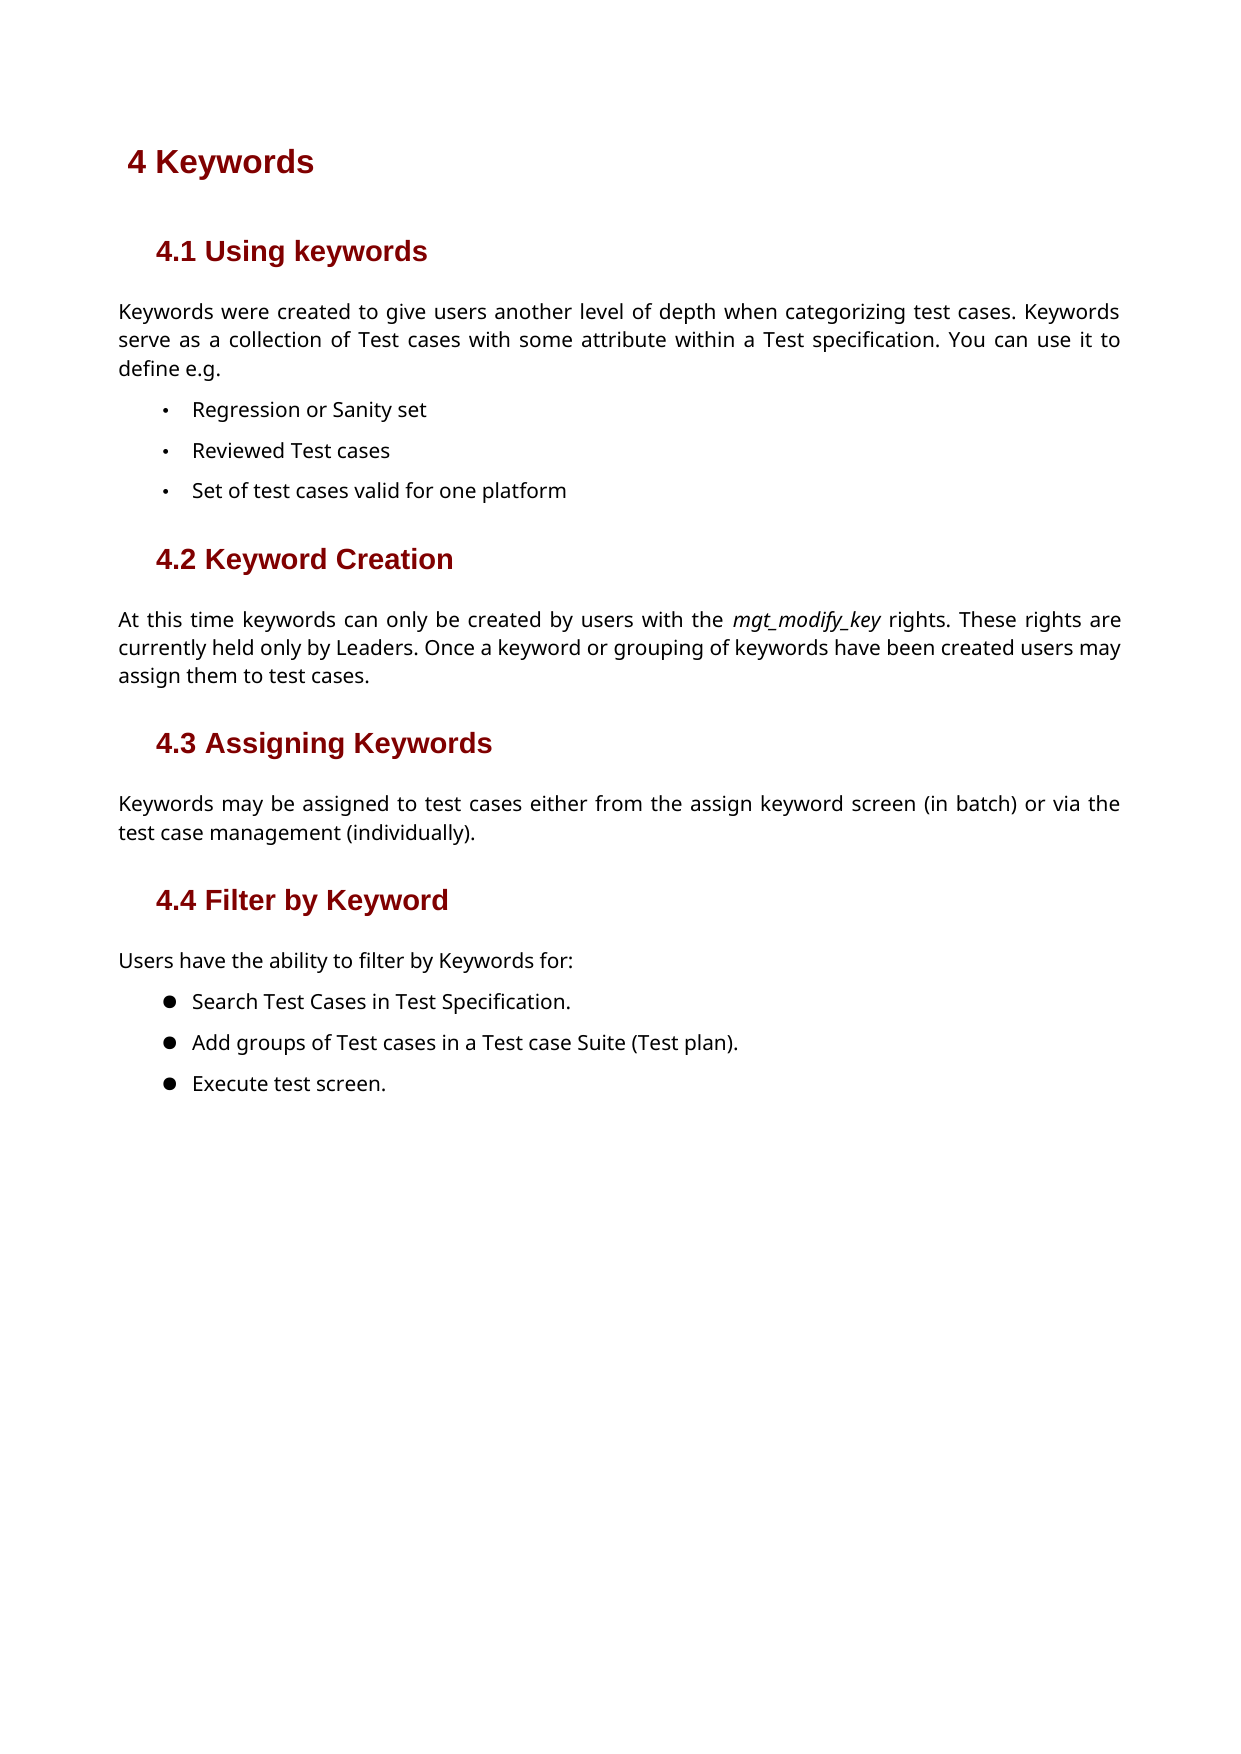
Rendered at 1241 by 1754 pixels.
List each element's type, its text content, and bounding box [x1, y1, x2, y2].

list Regression or Sanity set [162, 395, 1122, 423]
list Add groups of Test cases in a Test case Suite (Test plan). [162, 1028, 1122, 1056]
list Search Test Cases in Test Specification. [162, 987, 1122, 1015]
text Users have the ability to filter by Keywords for: [118, 946, 1122, 974]
list Set of test cases valid for one platform [162, 477, 1122, 505]
subtitle Using keywords [148, 235, 1122, 267]
list Reviewed Test cases [162, 436, 1122, 464]
subtitle Assigning Keywords [148, 727, 1122, 760]
subtitle Keywords [118, 143, 1122, 180]
subtitle Keyword Creation [148, 543, 1122, 575]
text Keywords were created to give users another level of depth when categorizing test cases. Keywords serve as a collection of Test cases with some attribute within a Test specification. You can use it to define e.g. [118, 297, 1122, 382]
text Keywords may be assigned to test cases either from the assign keyword screen (in batch) or via the test case management (individually). [118, 789, 1122, 846]
subtitle Filter by Keyword [148, 884, 1122, 917]
list Execute test screen. [162, 1069, 1122, 1097]
text At this time keywords can only be created by users with the mgt_modify_key rights. These rights are currently held only by Leaders. Once a keyword or grouping of keywords have been created users may assign them to test cases. [118, 605, 1122, 690]
